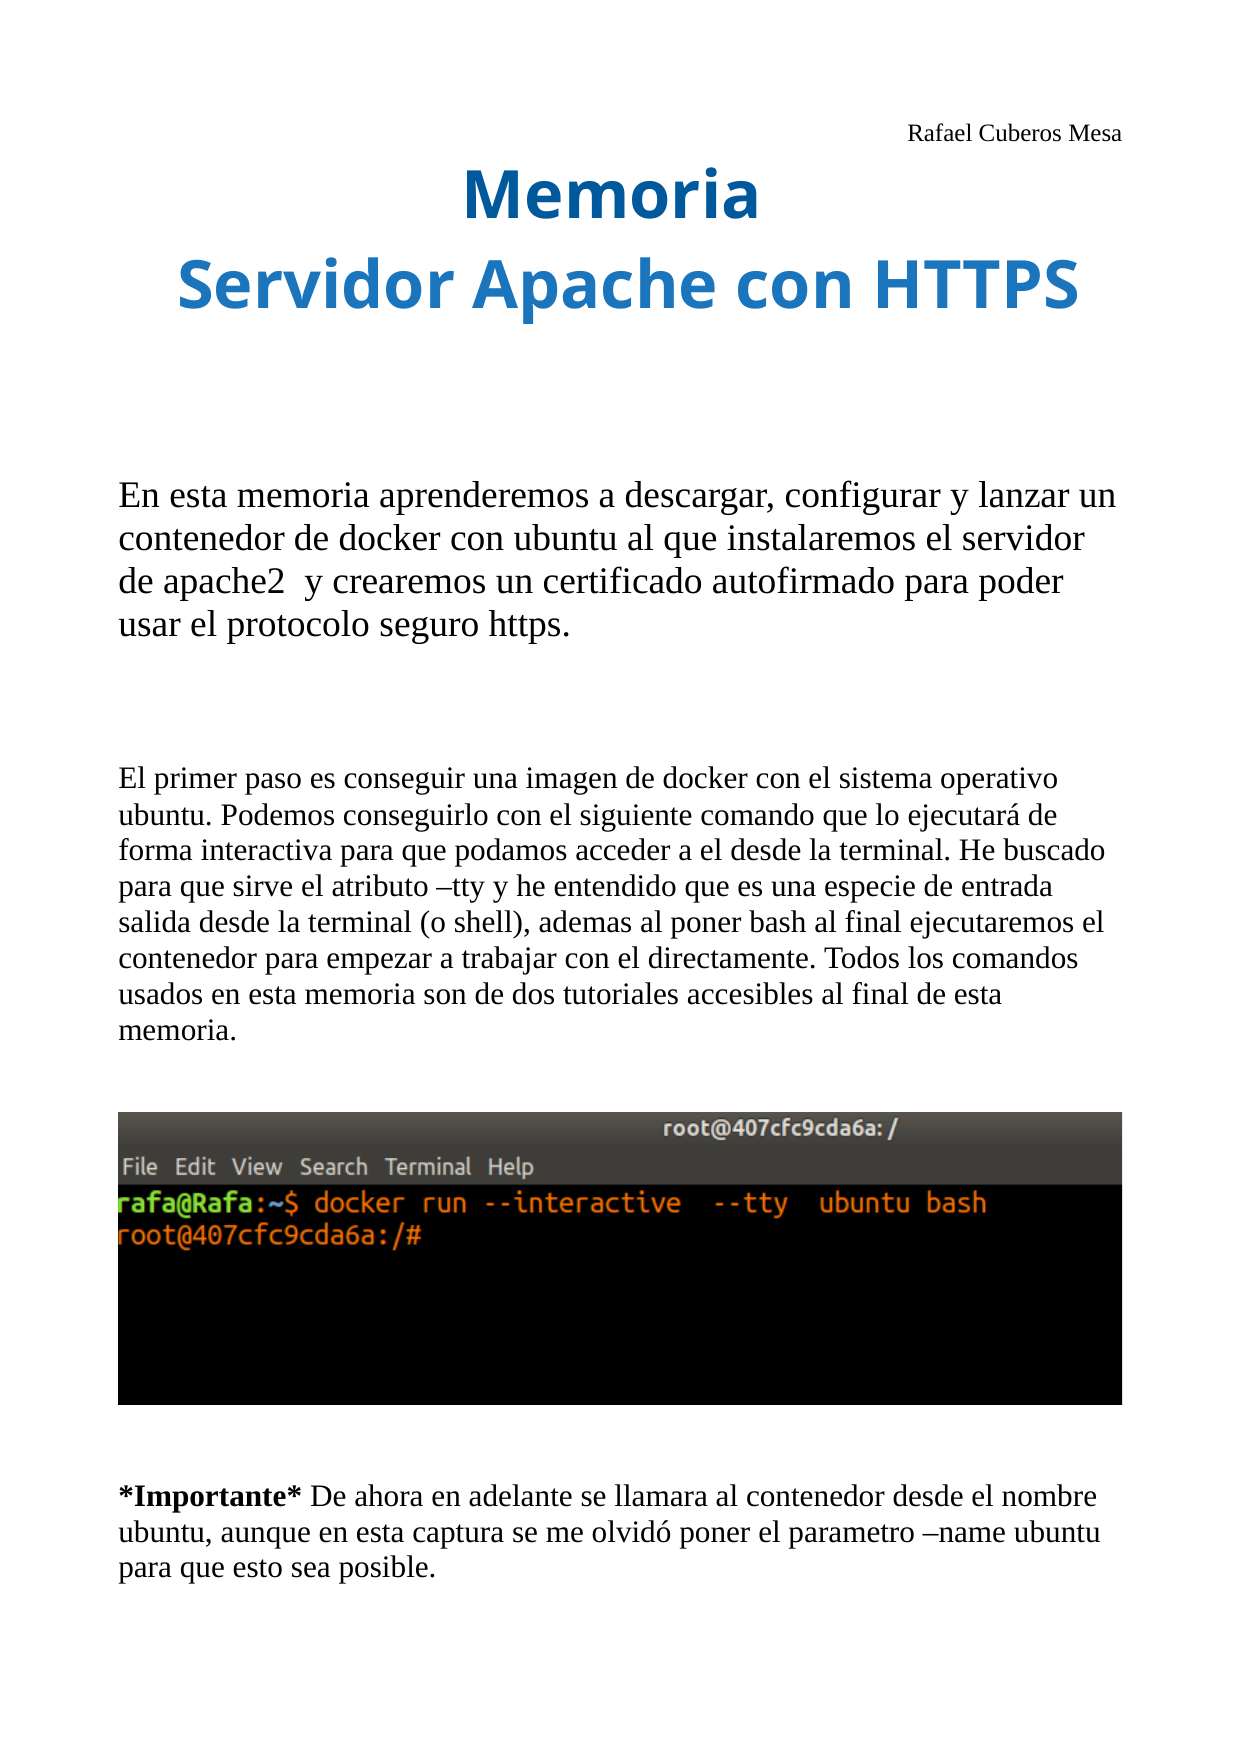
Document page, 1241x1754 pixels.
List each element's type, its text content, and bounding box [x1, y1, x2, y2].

text *Importante* De ahora en adelante se llamara al contenedor desde el nombre ubuntu, aunque en esta captura se me olvidó poner el parametro –name ubuntu para que esto sea posible. [118, 1477, 1122, 1585]
text El primer paso es conseguir una imagen de docker con el sistema operativo ubuntu. Podemos conseguirlo con el siguiente comando que lo ejecutará de forma interactiva para que podamos acceder a el desde la terminal. He buscado para que sirve el atributo –tty y he entendido que es una especie de entrada salida desde la terminal (o shell), ademas al poner bash al final ejecutaremos el contenedor para empezar a trabajar con el directamente. Todos los comandos usados en esta memoria son de dos tutoriales accesibles al final de esta memoria. [118, 760, 1122, 1047]
text En esta memoria aprenderemos a descargar, configurar y lanzar un contenedor de docker con ubuntu al que instalaremos el servidor de apache2 y crearemos un certificado autofirmado para poder usar el protocolo seguro https. [118, 472, 1122, 645]
text Servidor Apache con HTTPS [118, 238, 1122, 328]
picture [118, 1112, 1123, 1405]
text Memoria [118, 147, 1122, 238]
text Rafael Cuberos Mesa [118, 118, 1122, 147]
